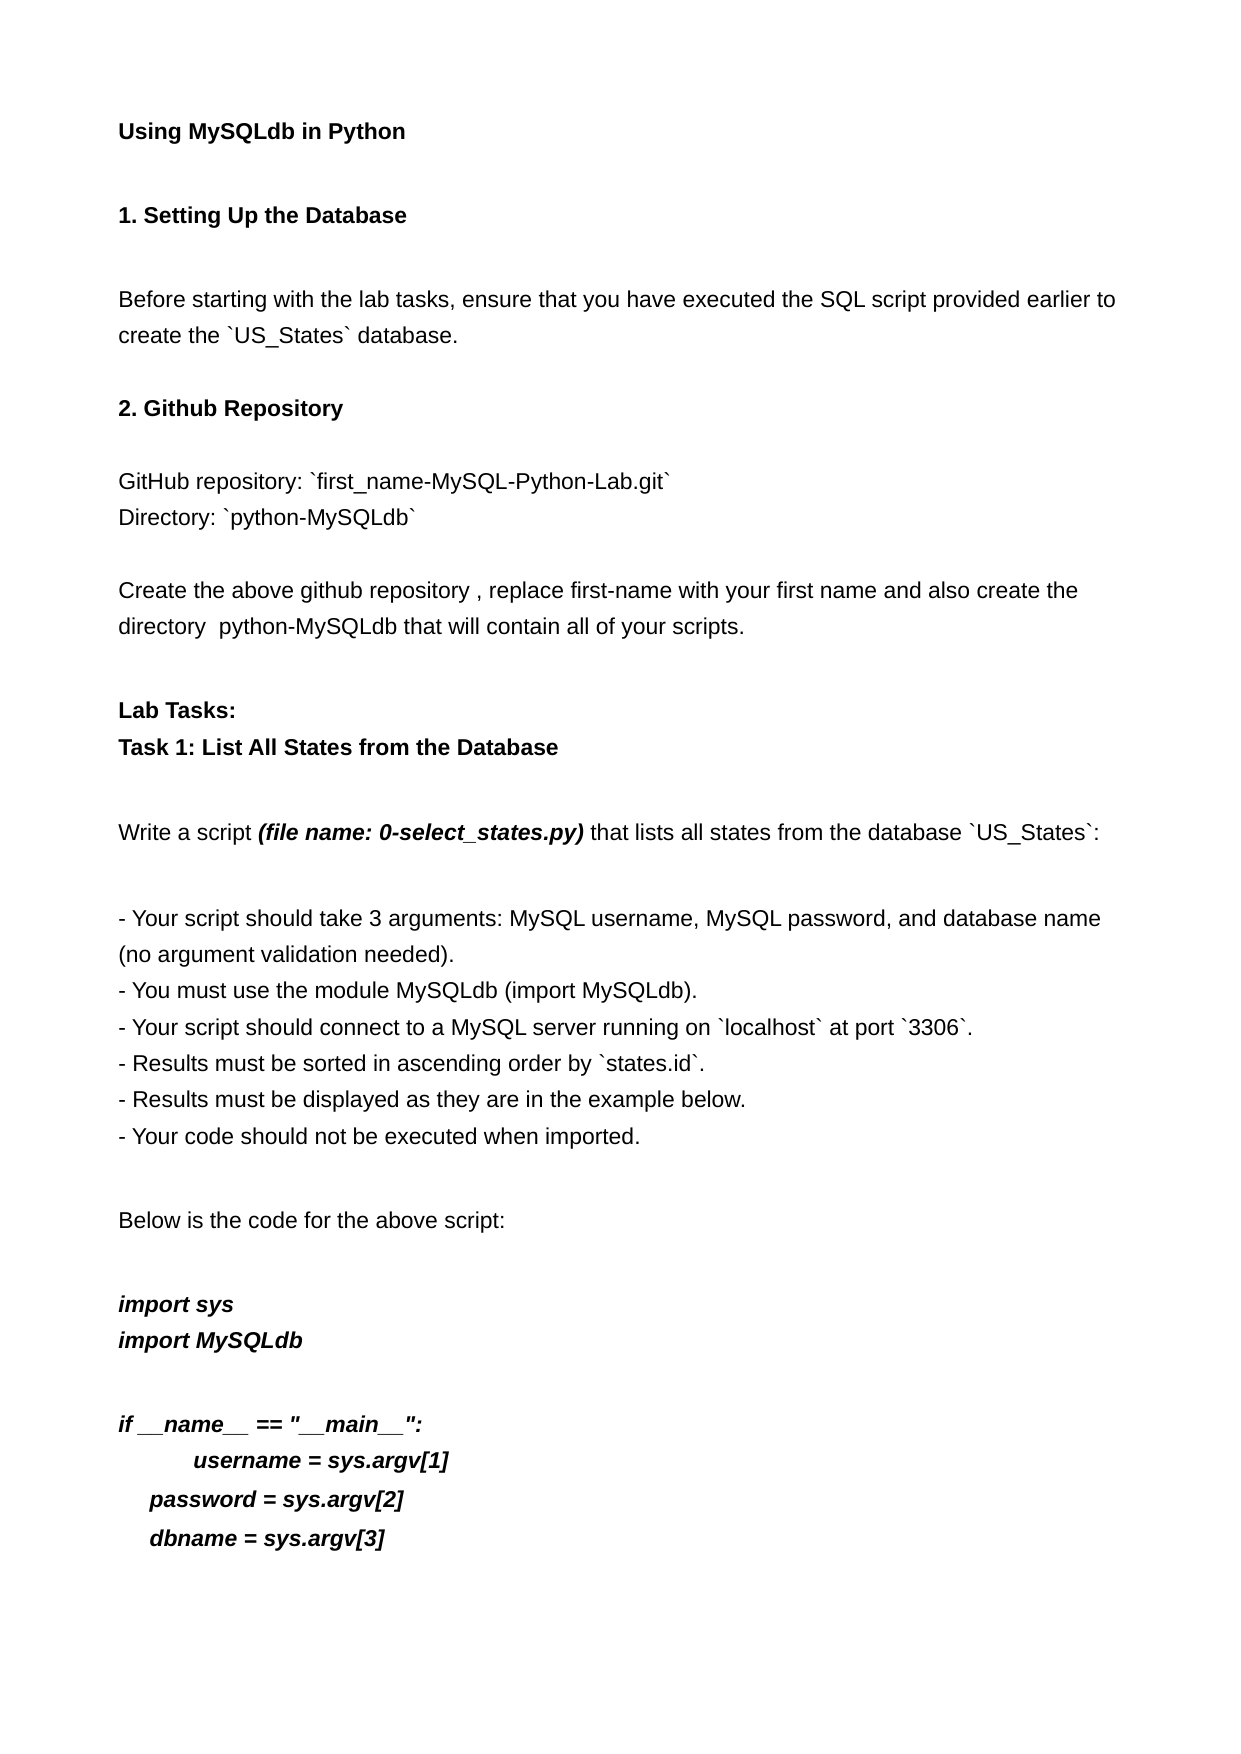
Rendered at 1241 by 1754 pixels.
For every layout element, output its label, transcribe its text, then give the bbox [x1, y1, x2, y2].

text import MySQLdb [118, 1327, 1122, 1353]
text - Results must be sorted in ascending order by `states.id`. [118, 1050, 1122, 1076]
text Before starting with the lab tasks, ensure that you have executed the SQL script provided earlier to create the `US_States` database. [118, 286, 1122, 349]
text - Your code should not be executed when imported. [118, 1123, 1122, 1149]
text if __name__ == "__main__": [118, 1411, 1122, 1437]
text import sys [118, 1291, 1122, 1317]
text Task 1: List All States from the Database [118, 733, 1122, 760]
text - Results must be displayed as they are in the example below. [118, 1086, 1122, 1113]
text Write a script (file name: 0-select_states.py) that lists all states from the database `US_States`: [118, 817, 1122, 846]
text Using MySQLdb in Python [118, 118, 1122, 144]
text Directory: `python-MySQLdb` Create the above github repository , replace first-name with your first name and also create the directory python-MySQLdb that will contain all of your scripts. [118, 504, 1122, 639]
text - You must use the module MySQLdb (import MySQLdb). [118, 977, 1122, 1004]
text Below is the code for the above script: [118, 1207, 1122, 1233]
text 2. Github Repository [118, 359, 1122, 421]
text username = sys.argv[1] [118, 1447, 1122, 1474]
text dbname = sys.argv[3] [118, 1523, 1122, 1552]
text GitHub repository: `first_name-MySQL-Python-Lab.git` [118, 431, 1122, 494]
text 1. Setting Up the Database [118, 202, 1122, 228]
text - Your script should connect to a MySQL server running on `localhost` at port `3306`. [118, 1014, 1122, 1040]
text password = sys.argv[2] [118, 1484, 1122, 1512]
text Lab Tasks: [118, 697, 1122, 723]
text - Your script should take 3 arguments: MySQL username, MySQL password, and database name (no argument validation needed). [118, 905, 1122, 967]
